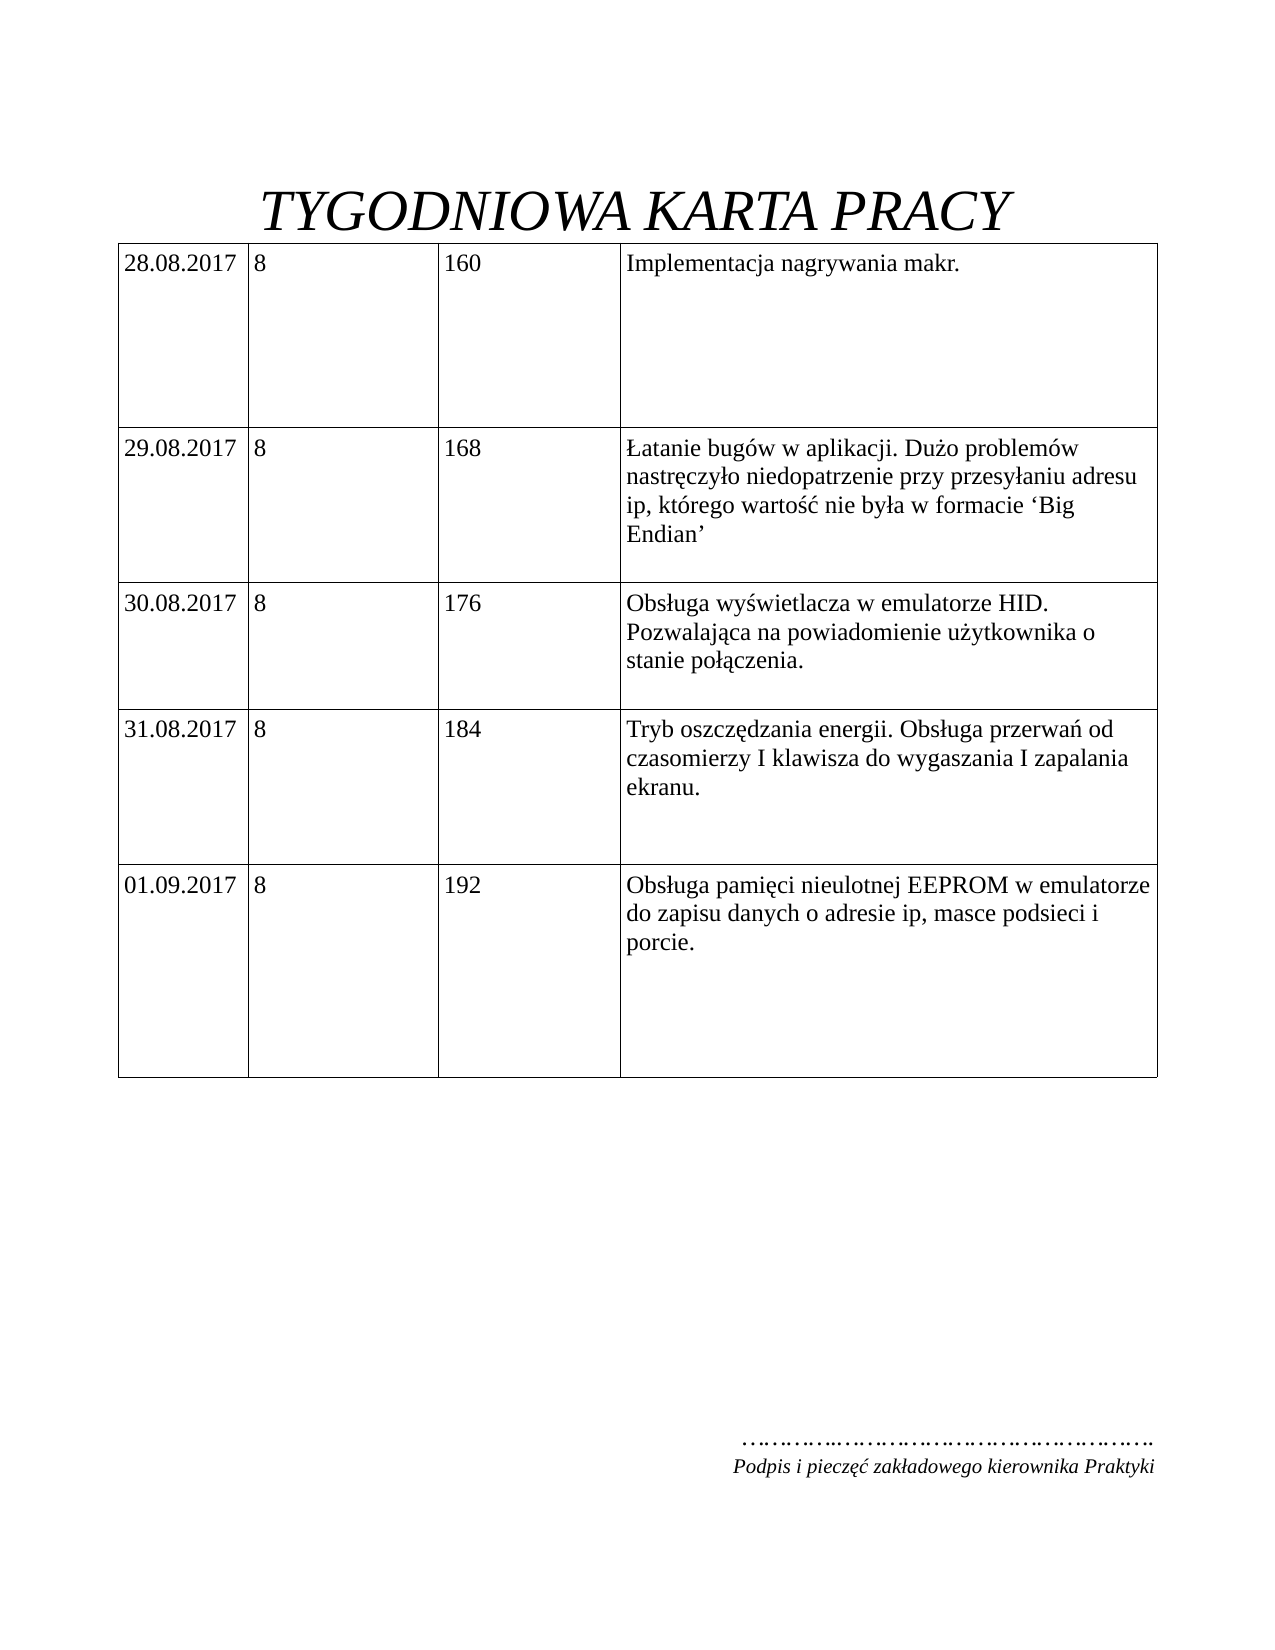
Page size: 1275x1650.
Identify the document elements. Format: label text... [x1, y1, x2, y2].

table_cell 01.09.2017 [119, 865, 248, 1077]
text ………….……………………………………. [118, 1422, 1157, 1451]
table_cell 8 [249, 710, 438, 864]
table_cell 184 [439, 710, 620, 864]
text TYGODNIOWA KARTA PRACY [118, 176, 1157, 243]
table_cell 31.08.2017 [119, 710, 248, 864]
table_cell 168 [439, 428, 620, 582]
table_cell Tryb oszczędzania energii. Obsługa przerwań od czasomierzy I klawisza do wygaszania I zapalania ekranu. [621, 710, 1157, 864]
table_header 28.08.2017 [119, 244, 248, 427]
table_header 8 [249, 244, 438, 427]
table_header Implementacja nagrywania makr. [621, 244, 1157, 427]
table_cell 192 [439, 865, 620, 1077]
table_cell 30.08.2017 [119, 583, 248, 709]
table_cell 29.08.2017 [119, 428, 248, 582]
table_cell Obsługa pamięci nieulotnej EEPROM w emulatorze do zapisu danych o adresie ip, masce podsieci i porcie. [621, 865, 1157, 1077]
text Podpis i pieczęć zakładowego kierownika Praktyki [118, 1451, 1157, 1479]
table_cell 8 [249, 865, 438, 1077]
table_cell 8 [249, 428, 438, 582]
table_cell Łatanie bugów w aplikacji. Dużo problemów nastręczyło niedopatrzenie przy przesyłaniu adresu ip, którego wartość nie była w formacie ‘Big Endian’ [621, 428, 1157, 582]
table_cell Obsługa wyświetlacza w emulatorze HID. Pozwalająca na powiadomienie użytkownika o stanie połączenia. [621, 583, 1157, 709]
table_header 160 [439, 244, 620, 427]
table_cell 8 [249, 583, 438, 709]
table_cell 176 [439, 583, 620, 709]
